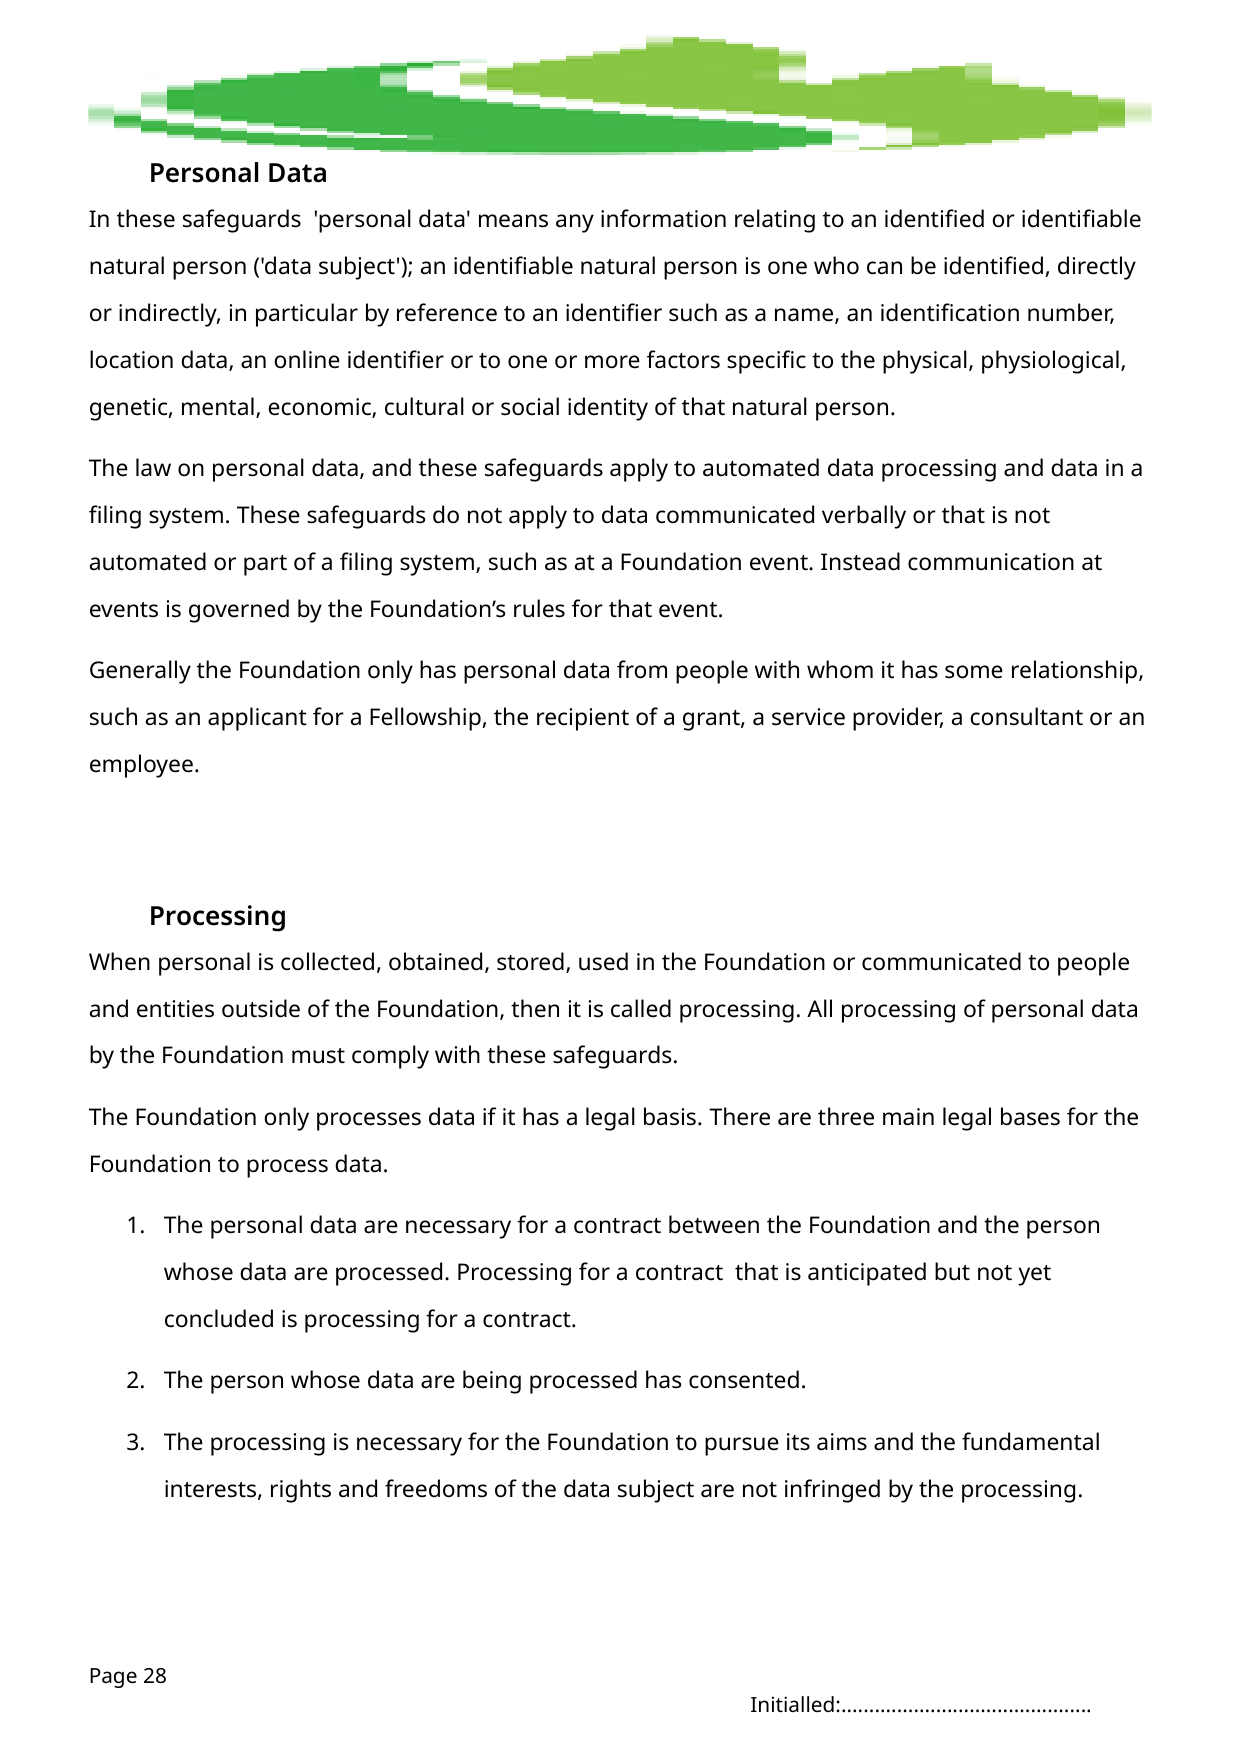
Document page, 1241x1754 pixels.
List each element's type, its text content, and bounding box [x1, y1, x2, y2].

subtitle Processing [88, 897, 1152, 933]
text Generally the Foundation only has personal data from people with whom it has some relationship, such as an applicant for a Fellowship, the recipient of a grant, a service provider, a consultant or an employee. [88, 654, 1152, 779]
list The personal data are necessary for a contract between the Foundation and the person whose data are processed. Processing for a contract that is anticipated but not yet concluded is processing for a contract. [126, 1209, 1152, 1334]
list The person whose data are being processed has consented. [126, 1364, 1152, 1396]
list The processing is necessary for the Foundation to pursue its aims and the fundamental interests, rights and freedoms of the data subject are not infringed by the processing. [126, 1426, 1152, 1504]
picture [88, 35, 1152, 155]
text In these safeguards 'personal data' means any information relating to an identified or identifiable natural person ('data subject'); an identifiable natural person is one who can be identified, directly or indirectly, in particular by reference to an identifier such as a name, an identification number, location data, an online identifier or to one or more factors specific to the physical, physiological, genetic, mental, economic, cultural or social identity of that natural person. [88, 203, 1152, 422]
text The law on personal data, and these safeguards apply to automated data processing and data in a filing system. These safeguards do not apply to data communicated verbally or that is not automated or part of a filing system, such as at a Foundation event. Instead communication at events is governed by the Foundation’s rules for that event. [88, 452, 1152, 624]
text When personal is collected, obtained, stored, used in the Foundation or communicated to people and entities outside of the Foundation, then it is called processing. All processing of personal data by the Foundation must comply with these safeguards. [88, 946, 1152, 1071]
text The Foundation only processes data if it has a legal basis. There are three main legal bases for the Foundation to process data. [88, 1101, 1152, 1179]
subtitle Personal Data [148, 155, 1152, 191]
